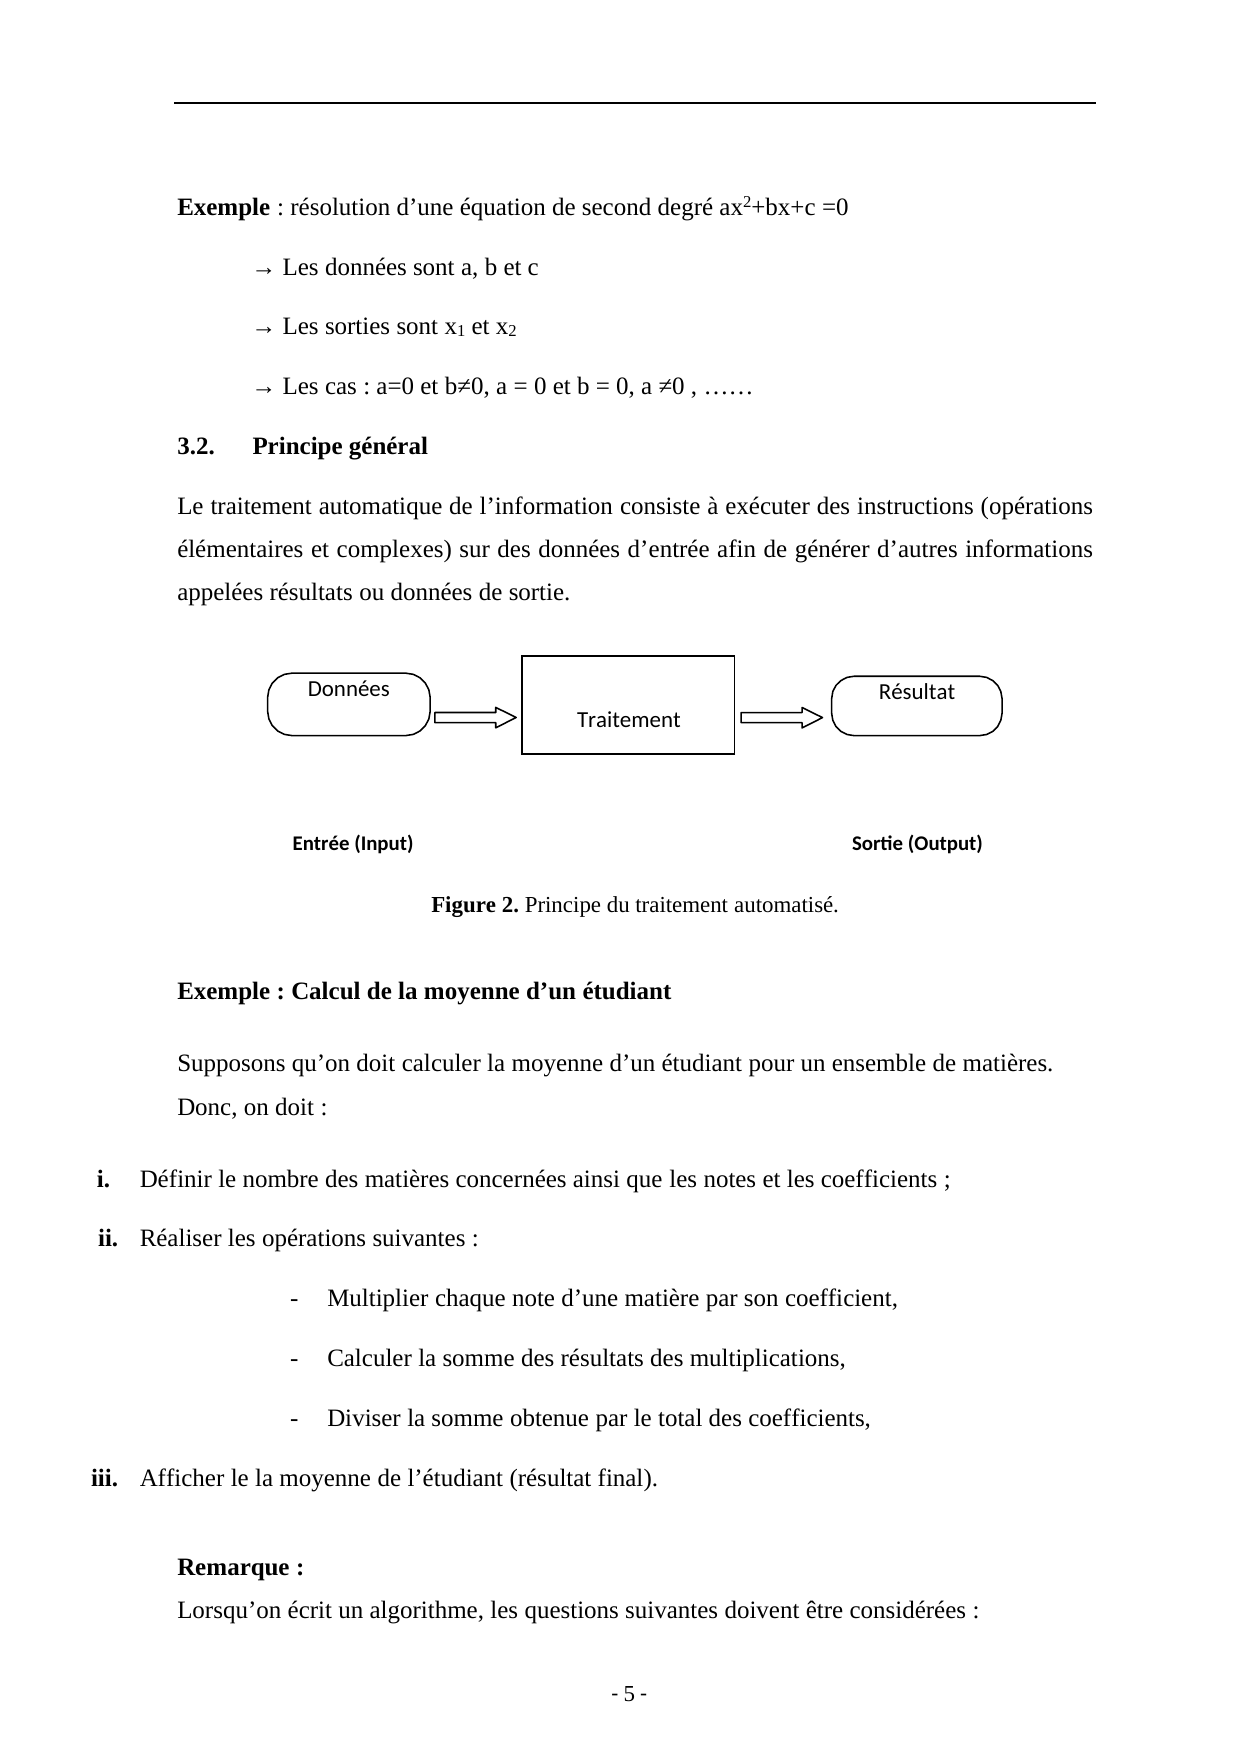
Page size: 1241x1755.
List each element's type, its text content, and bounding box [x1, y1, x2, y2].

list Multiplier chaque note d’une matière par son coefficient, [290, 1283, 1155, 1312]
text Traitement [577, 706, 734, 734]
text Lorsqu’on écrit un algorithme, les questions suivantes doivent être considérées : [177, 1595, 1155, 1623]
list Principe général [177, 431, 1155, 460]
text Exemple : résolution d’une équation de second degré ax2+bx+c =0 [177, 192, 1155, 220]
subtitle Exemple : Calcul de la moyenne d’un étudiant [177, 976, 1155, 1005]
list Diviser la somme obtenue par le total des coefficients, [290, 1403, 1155, 1432]
list Réaliser les opérations suivantes : [98, 1223, 1155, 1252]
text Supposons qu’on doit calculer la moyenne d’un étudiant pour un ensemble de matières. Donc, on doit : [177, 1048, 1094, 1120]
text → Les cas : a=0 et b≠0, a = 0 et b = 0, a ≠0 , …… [251, 371, 1155, 400]
list Définir le nombre des matières concernées ainsi que les notes et les coefficients ; [97, 1164, 1155, 1193]
text Entrée (Input) Sortie (Output) [139, 831, 1136, 856]
text → Les sorties sont x1 et x2 [251, 311, 1155, 340]
list Afficher le la moyenne de l’étudiant (résultat final). [91, 1463, 1155, 1491]
text Le traitement automatique de l’information consiste à exécuter des instructions (opérations élémentaires et complexes) sur des données d’entrée afin de générer d’autres informations appelées résultats ou données de sortie. [177, 491, 1094, 606]
subtitle Remarque : [177, 1552, 1155, 1581]
list Calculer la somme des résultats des multiplications, [290, 1343, 1155, 1372]
text Figure 2. Principe du traitement automatisé. [352, 891, 918, 917]
text → Les données sont a, b et c [251, 252, 1155, 280]
